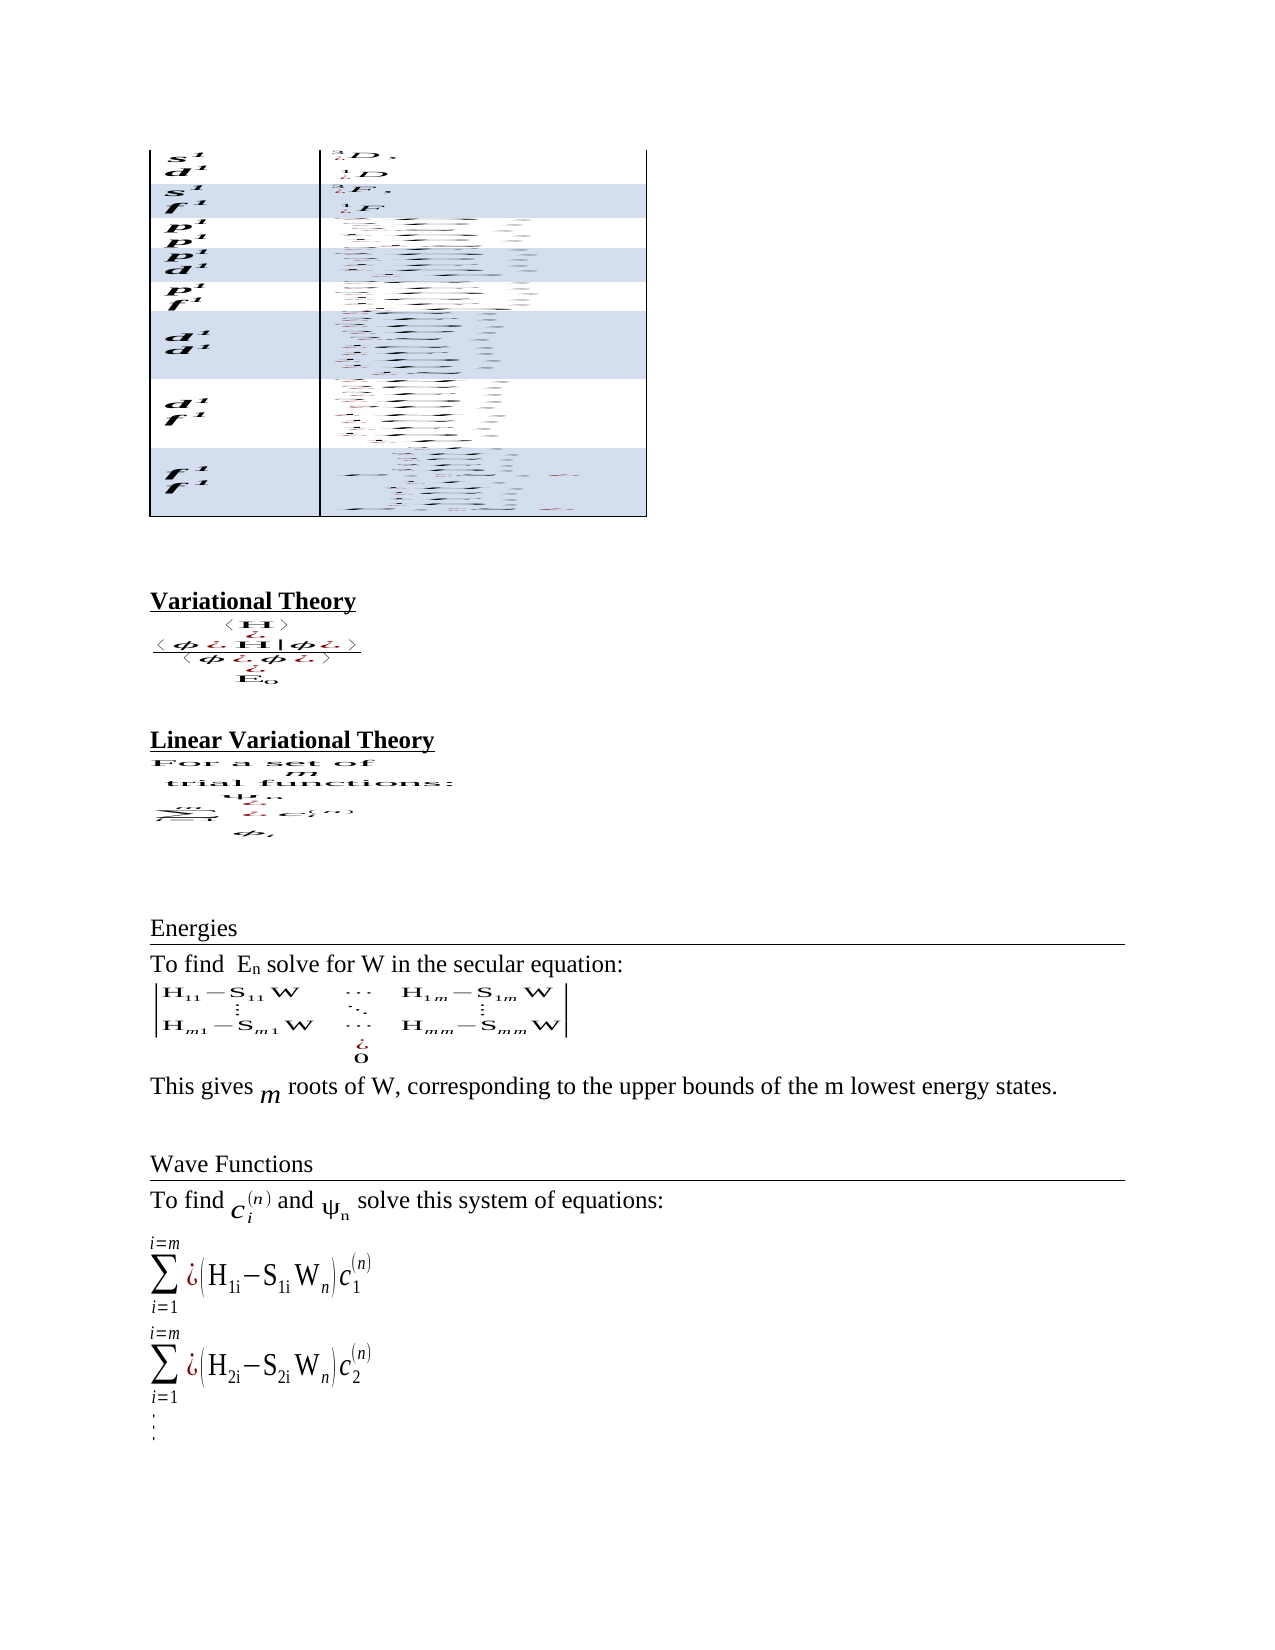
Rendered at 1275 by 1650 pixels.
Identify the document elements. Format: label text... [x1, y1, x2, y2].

table_cell [321, 248, 646, 282]
table_cell [321, 150, 646, 184]
text This gives roots of W, corresponding to the upper bounds of the m lowest energy states. [150, 1071, 1125, 1110]
table_cell [321, 184, 646, 218]
table_cell [321, 282, 646, 311]
table_cell [151, 311, 319, 379]
table_cell [151, 379, 319, 447]
text To find and solve this system of equations: [150, 1185, 1125, 1227]
text To find En solve for W in the secular equation: [150, 949, 1125, 978]
table_cell [321, 218, 646, 248]
text Variational Theory [150, 586, 1125, 614]
table_cell [321, 448, 646, 516]
table_cell [151, 448, 319, 516]
text Energies [150, 913, 1125, 944]
table_cell [151, 282, 319, 311]
text Linear Variational Theory [150, 726, 1125, 754]
table_cell [151, 218, 319, 248]
table_cell [151, 150, 319, 184]
table_cell [321, 379, 646, 447]
table_cell [151, 248, 319, 282]
text Wave Functions [150, 1149, 1125, 1180]
table_cell [321, 311, 646, 379]
table_cell [151, 184, 319, 218]
